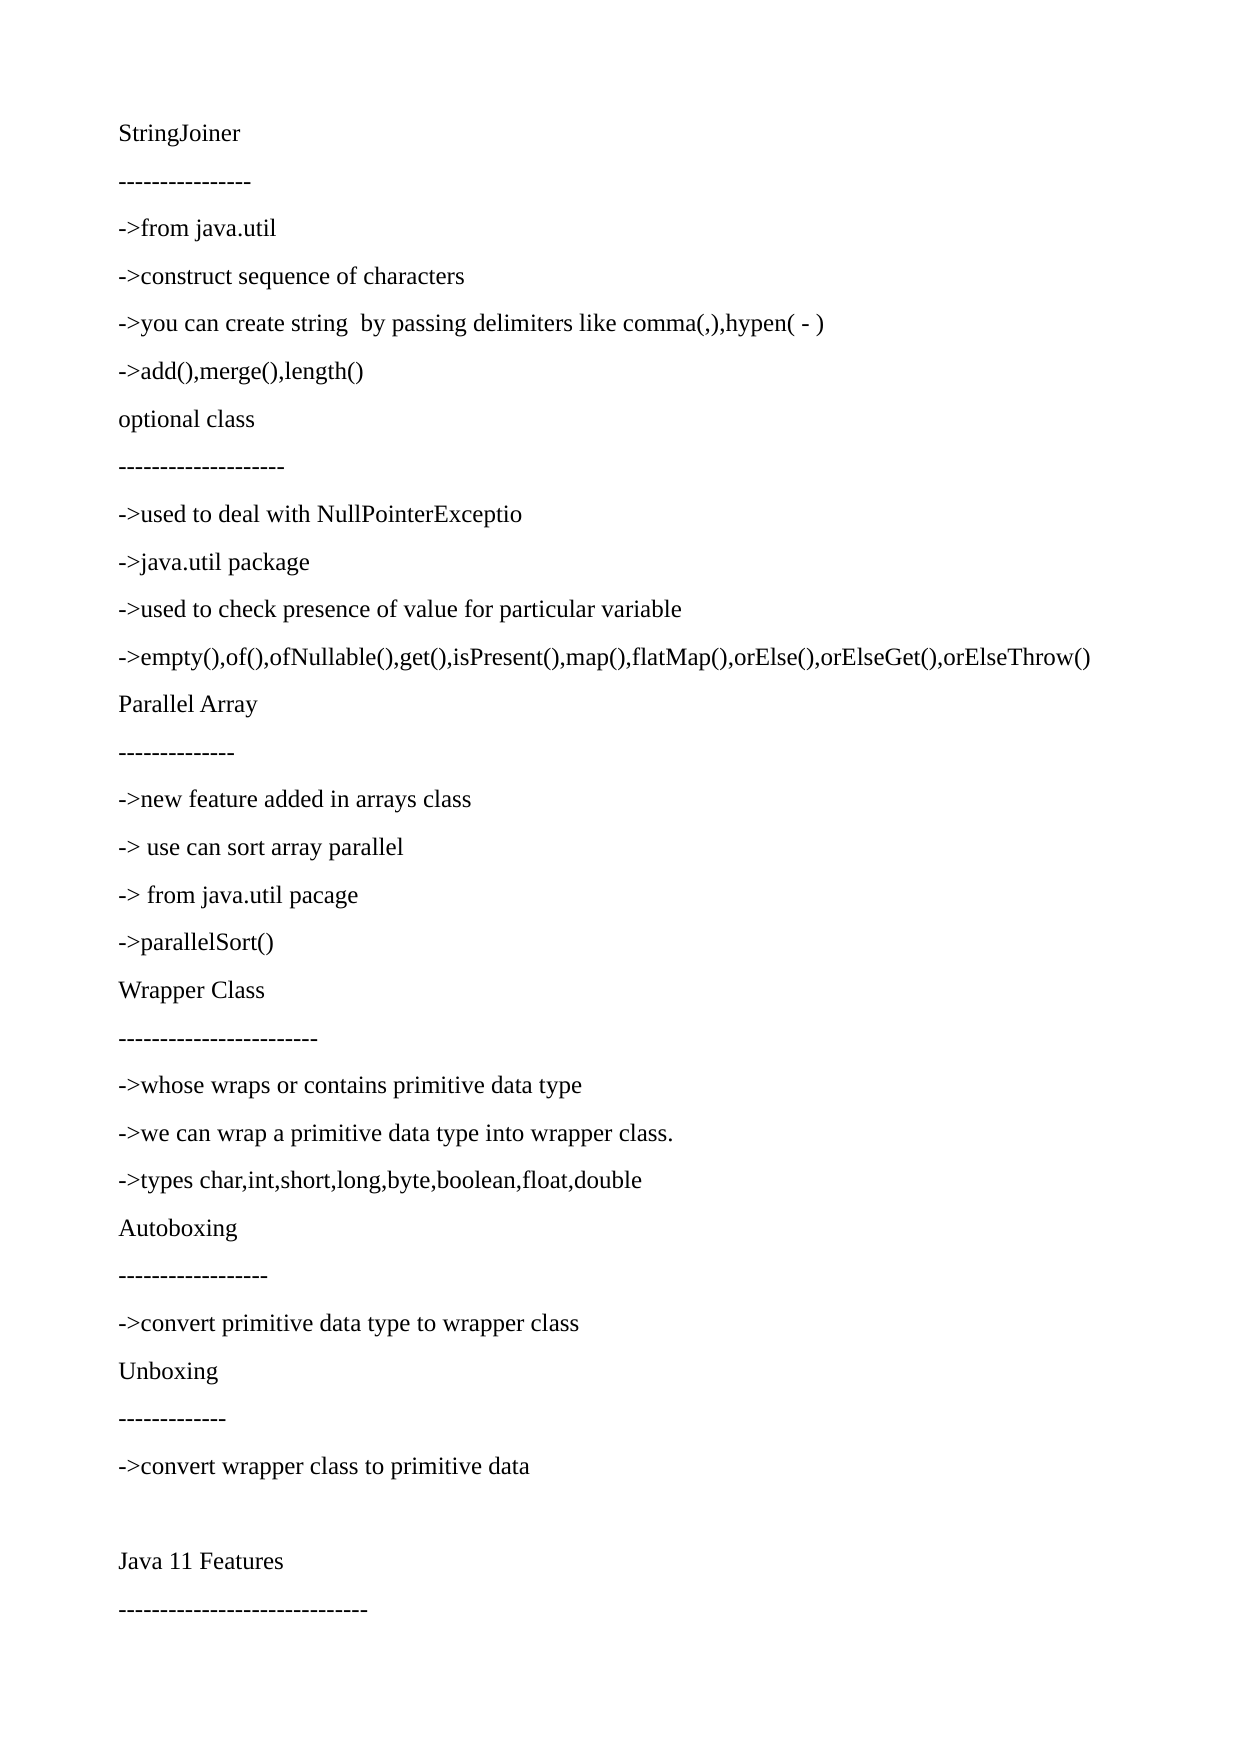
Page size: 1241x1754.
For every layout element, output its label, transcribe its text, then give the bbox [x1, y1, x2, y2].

text ->parallelSort() [118, 927, 1122, 956]
text ->add(),merge(),length() [118, 356, 1122, 385]
text Java 11 Features [118, 1546, 1122, 1575]
text Unboxing [118, 1356, 1122, 1384]
text ->we can wrap a primitive data type into wrapper class. [118, 1118, 1122, 1147]
text ->you can create string by passing delimiters like comma(,),hypen( - ) [118, 308, 1122, 337]
text ------------------------ [118, 1023, 1122, 1051]
text ->from java.util [118, 213, 1122, 242]
text ->convert wrapper class to primitive data [118, 1451, 1122, 1480]
text -> from java.util pacage [118, 880, 1122, 908]
text ->new feature added in arrays class [118, 784, 1122, 813]
text ->whose wraps or contains primitive data type [118, 1070, 1122, 1099]
text ->convert primitive data type to wrapper class [118, 1308, 1122, 1337]
text ---------------- [118, 166, 1122, 194]
text ->construct sequence of characters [118, 261, 1122, 290]
text optional class [118, 404, 1122, 432]
text ------------- [118, 1403, 1122, 1432]
text ->used to check presence of value for particular variable [118, 594, 1122, 623]
text ------------------------------ [118, 1594, 1122, 1623]
text Parallel Array [118, 689, 1122, 718]
text ------------------ [118, 1261, 1122, 1289]
text ->java.util package [118, 547, 1122, 575]
text Wrapper Class [118, 975, 1122, 1004]
text ->empty(),of(),ofNullable(),get(),isPresent(),map(),flatMap(),orElse(),orElseGet(),orElseThrow() [118, 642, 1122, 671]
text -> use can sort array parallel [118, 832, 1122, 861]
text StringJoiner [118, 118, 1122, 147]
text ->types char,int,short,long,byte,boolean,float,double [118, 1165, 1122, 1194]
text Autoboxing [118, 1213, 1122, 1242]
text -------------- [118, 737, 1122, 766]
text -------------------- [118, 451, 1122, 480]
text ->used to deal with NullPointerExceptio [118, 499, 1122, 528]
